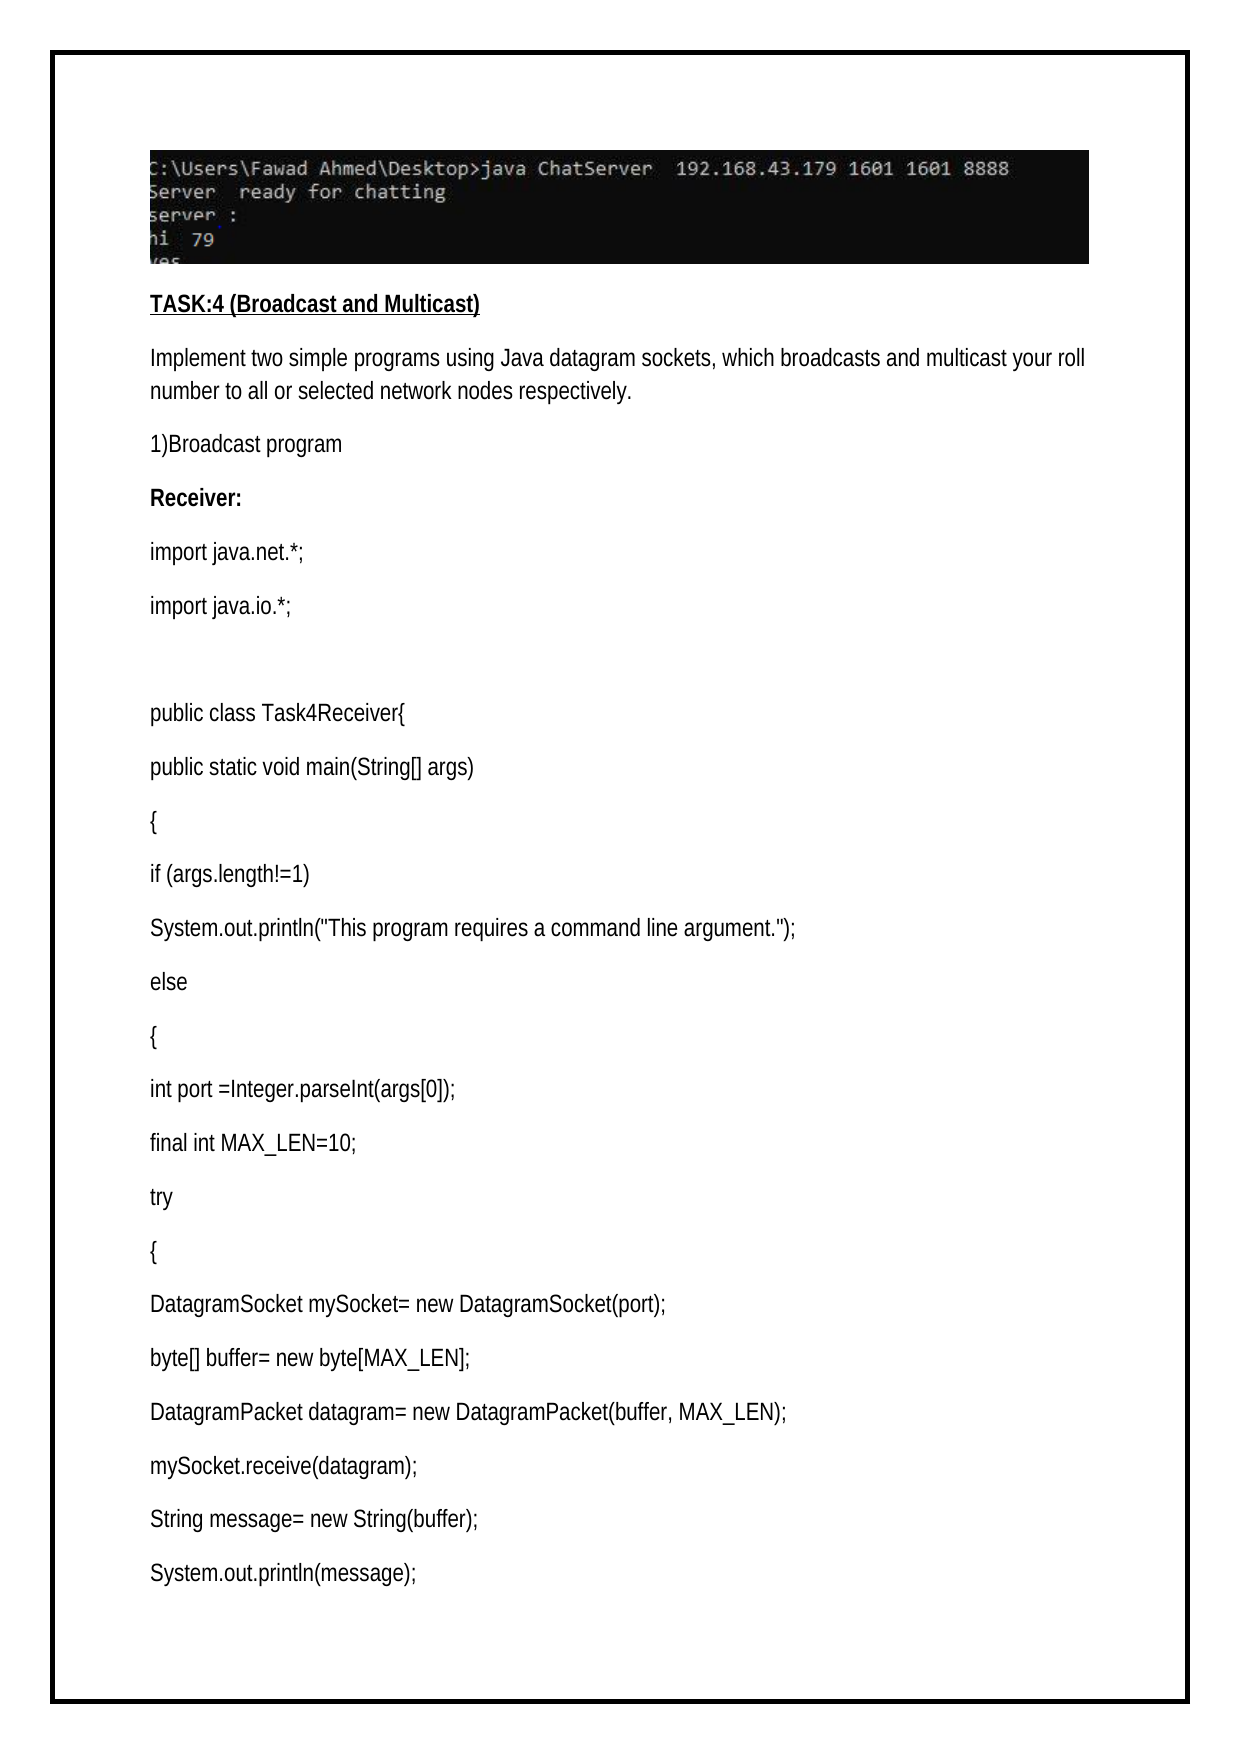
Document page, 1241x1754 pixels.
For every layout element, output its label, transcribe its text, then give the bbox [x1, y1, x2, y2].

text DatagramSocket mySocket= new DatagramSocket(port); [150, 1289, 1090, 1318]
text int port =Integer.parseInt(args[0]); [150, 1074, 1090, 1103]
text System.out.println(message); [150, 1558, 1090, 1587]
text DatagramPacket datagram= new DatagramPacket(buffer, MAX_LEN); [150, 1397, 1090, 1426]
text String message= new String(buffer); [150, 1504, 1090, 1533]
text { [150, 1021, 1090, 1049]
text public class Task4Receiver{ [150, 698, 1090, 727]
text TASK:4 (Broadcast and Multicast) [150, 289, 1090, 318]
text byte[] buffer= new byte[MAX_LEN]; [150, 1343, 1090, 1372]
text mySocket.receive(datagram); [150, 1451, 1090, 1479]
text try [150, 1182, 1090, 1211]
text import java.io.*; [150, 591, 1090, 619]
text import java.net.*; [150, 537, 1090, 566]
text 1)Broadcast program [150, 429, 1090, 458]
text if (args.length!=1) [150, 859, 1090, 888]
text { [150, 1236, 1090, 1264]
text public static void main(String[] args) [150, 752, 1090, 781]
text Implement two simple programs using Java datagram sockets, which broadcasts and multicast your roll number to all or selected network nodes respectively. [150, 343, 1090, 404]
text final int MAX_LEN=10; [150, 1128, 1090, 1157]
text System.out.println("This program requires a command line argument."); [150, 913, 1090, 942]
text Receiver: [150, 483, 1090, 512]
text { [150, 806, 1090, 834]
text else [150, 967, 1090, 996]
